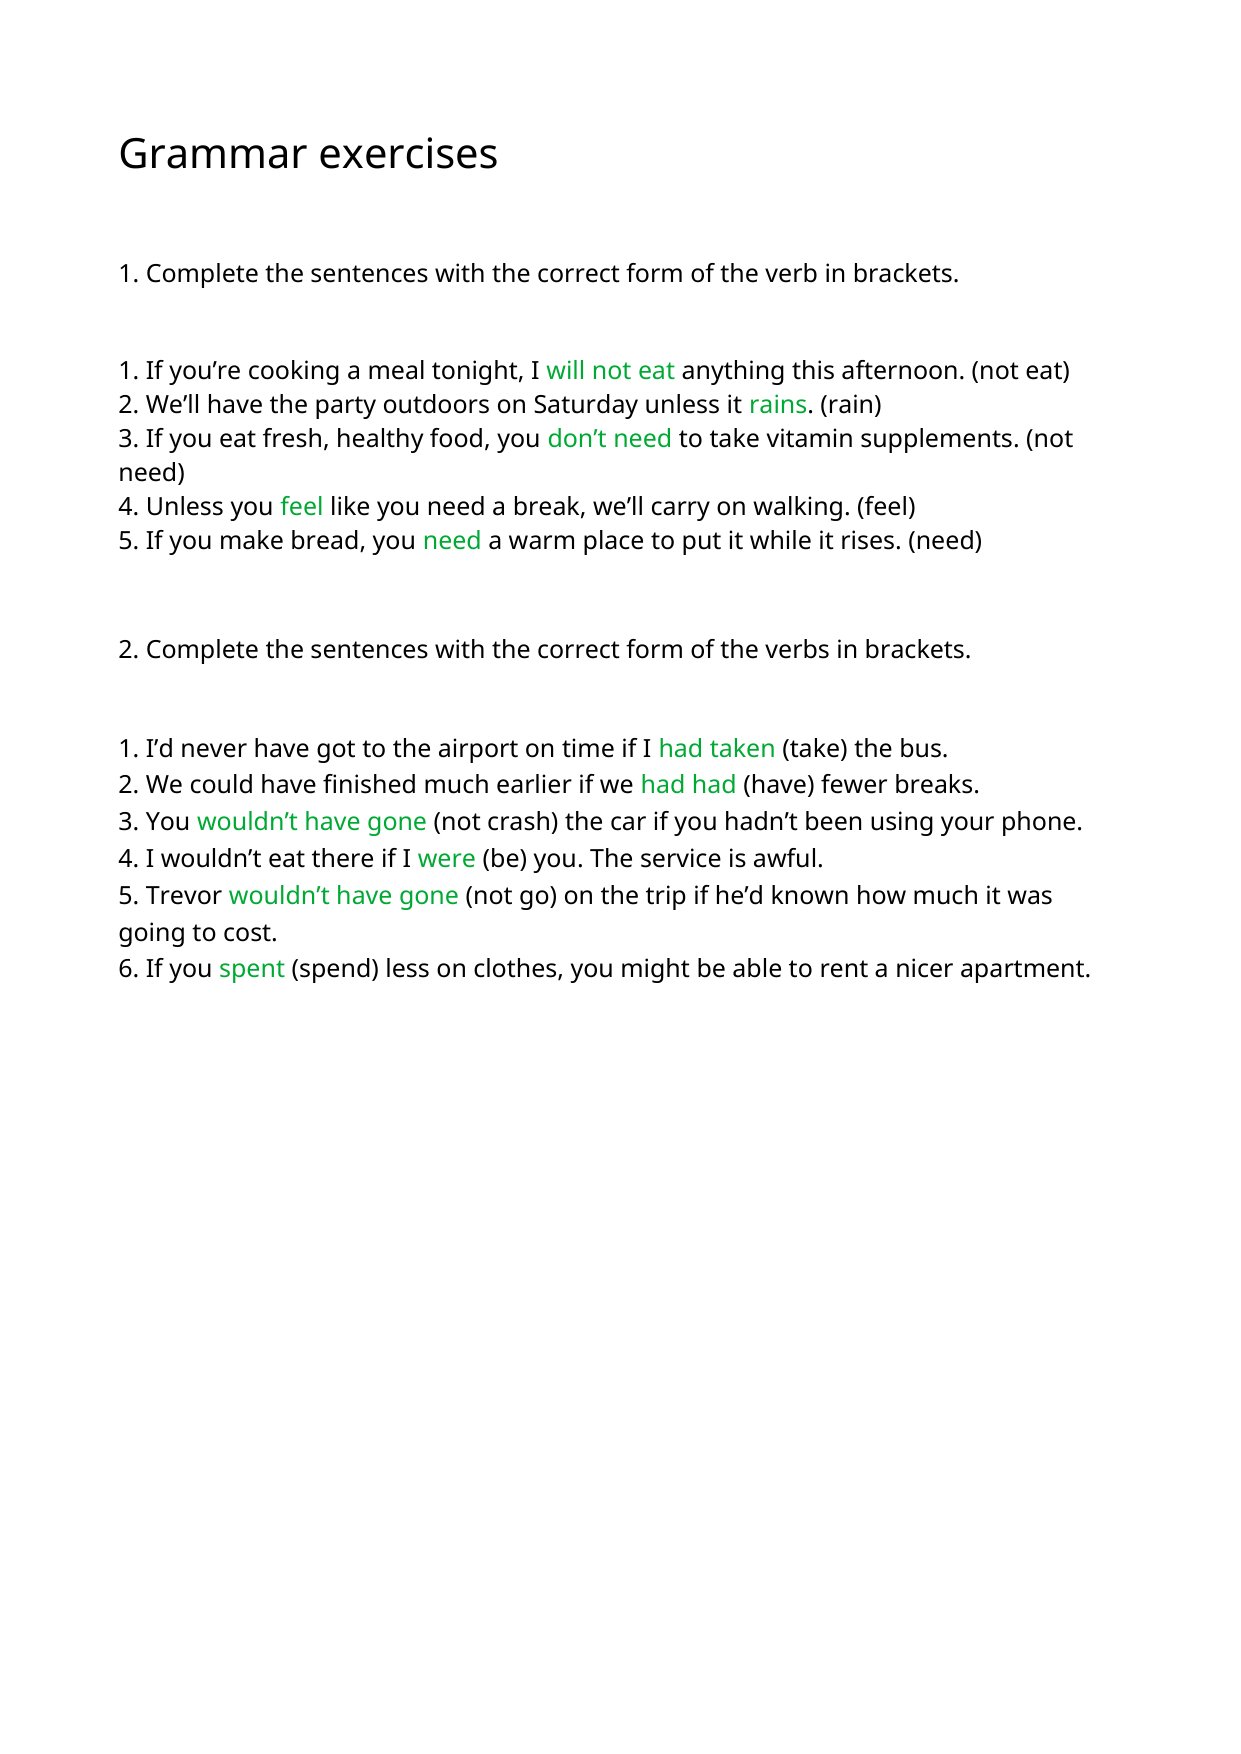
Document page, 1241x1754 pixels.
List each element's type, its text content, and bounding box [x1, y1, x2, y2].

list 2. We could have finished much earlier if we had had (have) fewer breaks. [118, 767, 1122, 801]
list 5. Trevor wouldn’t have gone (not go) on the trip if he’d known how much it was going to cost. [118, 877, 1122, 948]
text 4. Unless you feel like you need a break, we’ll carry on walking. (feel) [118, 489, 1122, 523]
text 3. If you eat fresh, healthy food, you don’t need to take vitamin supplements. (not need) [118, 421, 1122, 489]
list 6. If you spent (spend) less on clothes, you might be able to rent a nicer apartment. [118, 951, 1122, 985]
list 3. You wouldn’t have gone (not crash) the car if you hadn’t been using your phone. [118, 804, 1122, 838]
text 2. We’ll have the party outdoors on Saturday unless it rains. (rain) [118, 387, 1122, 421]
list 4. I wouldn’t eat there if I were (be) you. The service is awful. [118, 841, 1122, 875]
text 1. If you’re cooking a meal tonight, I will not eat anything this afternoon. (not eat) [118, 353, 1122, 387]
text 5. If you make bread, you need a warm place to put it while it rises. (need) [118, 523, 1122, 557]
list 1. I’d never have got to the airport on time if I had taken (take) the bus. [118, 730, 1122, 764]
text 2. Complete the sentences with the correct form of the verbs in brackets. [118, 632, 1122, 666]
text Grammar exercises [118, 124, 1122, 181]
text 1. Complete the sentences with the correct form of the verb in brackets. [118, 256, 1122, 290]
